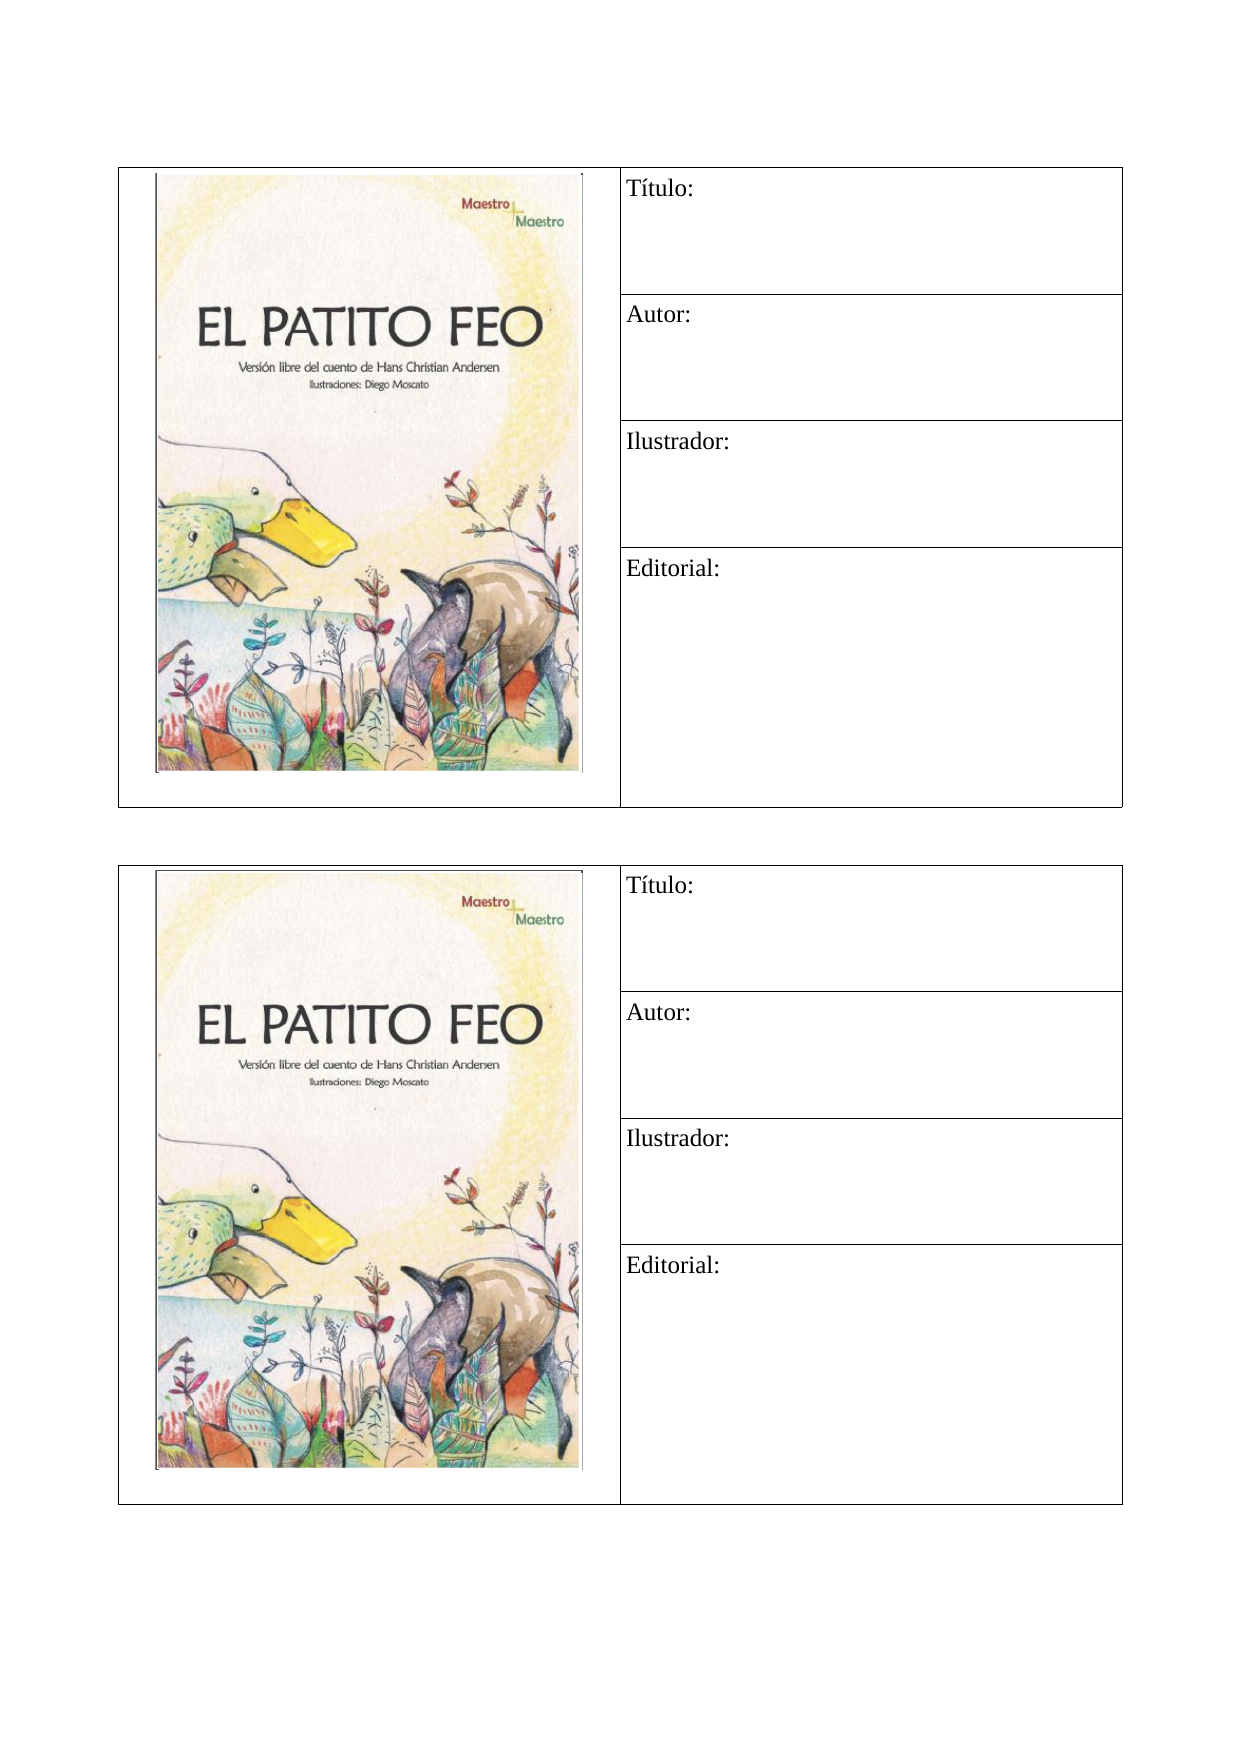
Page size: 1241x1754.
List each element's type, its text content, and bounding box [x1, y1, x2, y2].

table_header [119, 866, 620, 1504]
table_cell Autor: [621, 295, 1122, 420]
table_cell Editorial: [621, 548, 1122, 807]
table_cell Editorial: [621, 1245, 1122, 1504]
table_header Título: [621, 168, 1122, 294]
table_header [119, 168, 620, 807]
table_cell Ilustrador: [621, 1119, 1122, 1244]
table_header Título: [621, 866, 1122, 991]
picture [155, 173, 583, 773]
table_cell Autor: [621, 992, 1122, 1118]
picture [155, 870, 583, 1470]
table_cell Ilustrador: [621, 421, 1122, 547]
